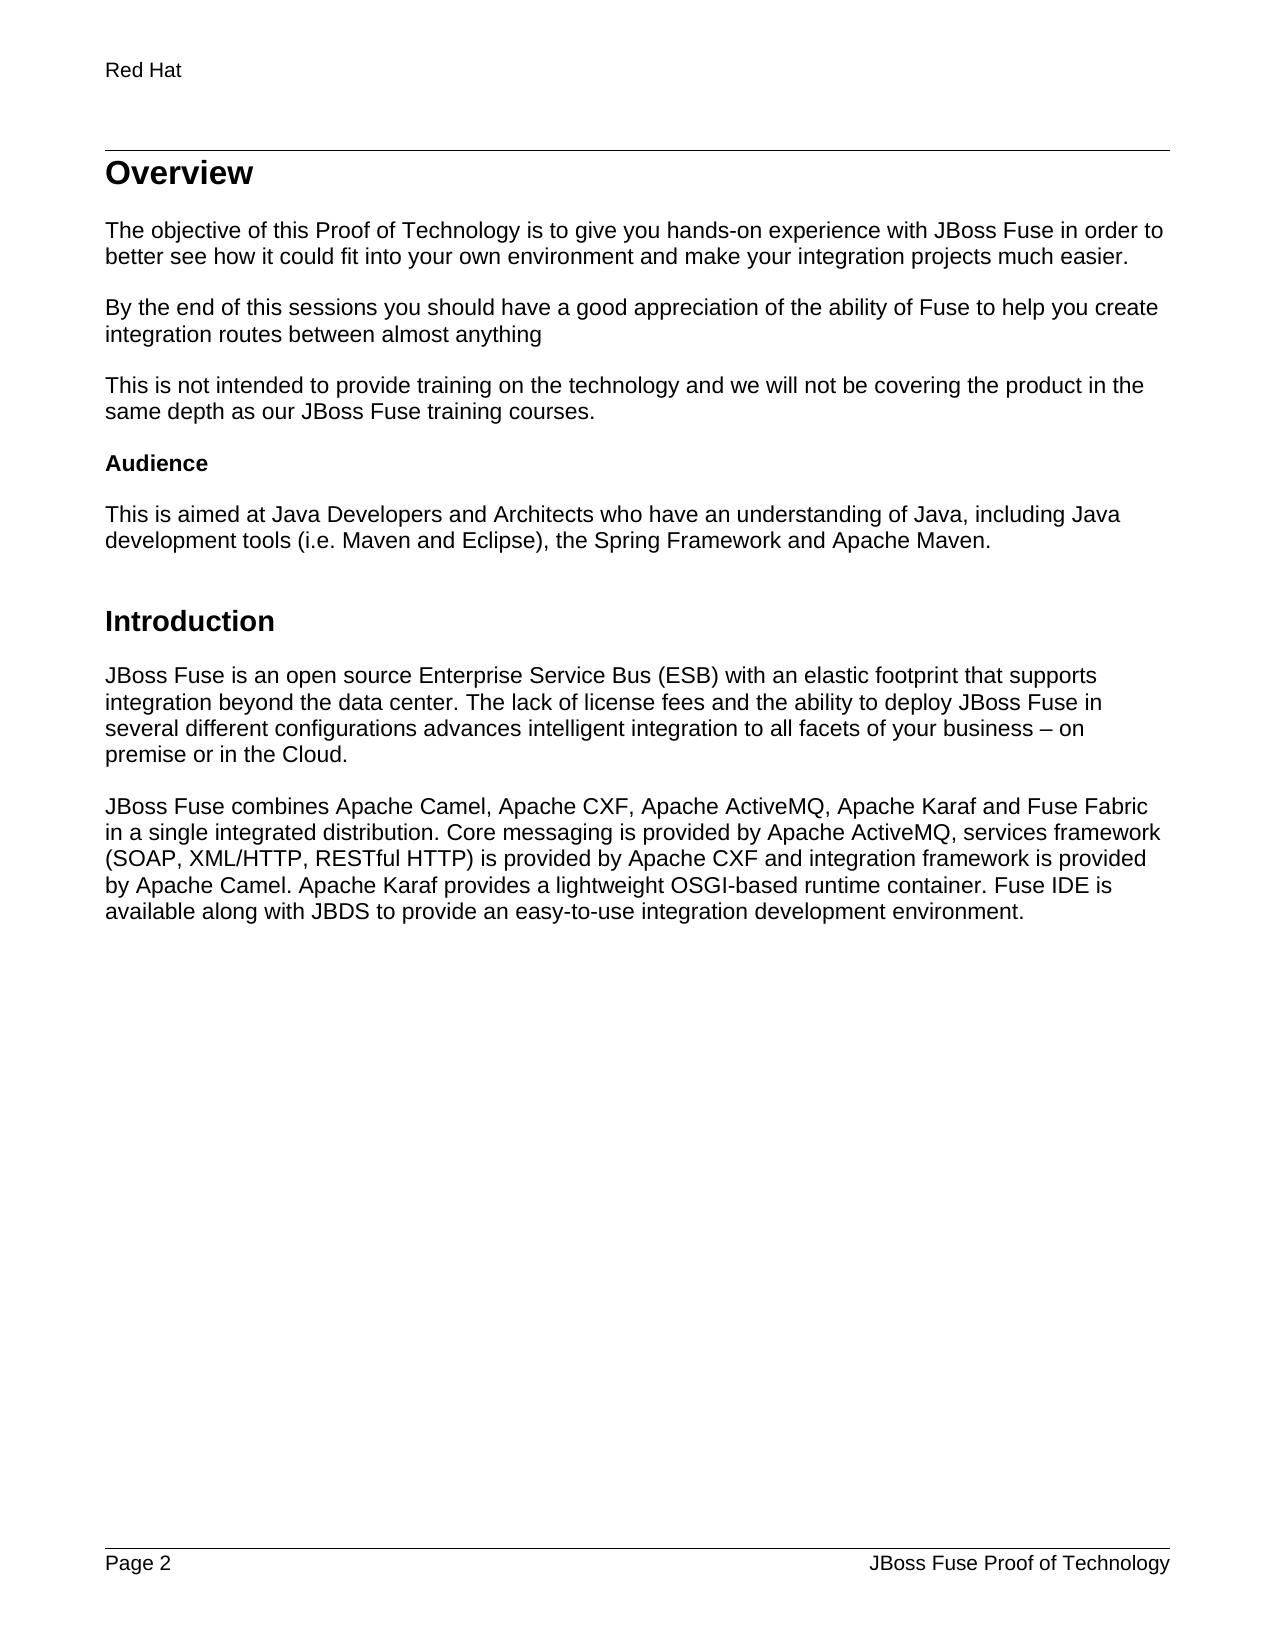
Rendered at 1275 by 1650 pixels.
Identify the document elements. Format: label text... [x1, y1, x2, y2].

text This is not intended to provide training on the technology and we will not be covering the product in the same depth as our JBoss Fuse training courses. [105, 372, 1170, 425]
text This is aimed at Java Developers and Architects who have an understanding of Java, including Java development tools (i.e. Maven and Eclipse), the Spring Framework and Apache Maven. [105, 501, 1170, 554]
subtitle Overview [105, 151, 1170, 192]
text The objective of this Proof of Technology is to give you hands-on experience with JBoss Fuse in order to better see how it could fit into your own environment and make your integration projects much easier. [105, 217, 1170, 269]
text Audience [105, 450, 1170, 476]
text By the end of this sessions you should have a good appreciation of the ability of Fuse to help you create integration routes between almost anything [105, 294, 1170, 347]
subtitle Introduction [105, 604, 1170, 637]
text JBoss Fuse is an open source Enterprise Service Bus (ESB) with an elastic footprint that supports integration beyond the data center. The lack of license fees and the ability to deploy JBoss Fuse in several different configurations advances intelligent integration to all facets of your business – on premise or in the Cloud. [105, 662, 1170, 768]
text JBoss Fuse combines Apache Camel, Apache CXF, Apache ActiveMQ, Apache Karaf and Fuse Fabric in a single integrated distribution. Core messaging is provided by Apache ActiveMQ, services framework (SOAP, XML/HTTP, RESTful HTTP) is provided by Apache CXF and integration framework is provided by Apache Camel. Apache Karaf provides a lightweight OSGI-based runtime container. Fuse IDE is available along with JBDS to provide an easy-to-use integration development environment. [105, 793, 1170, 924]
